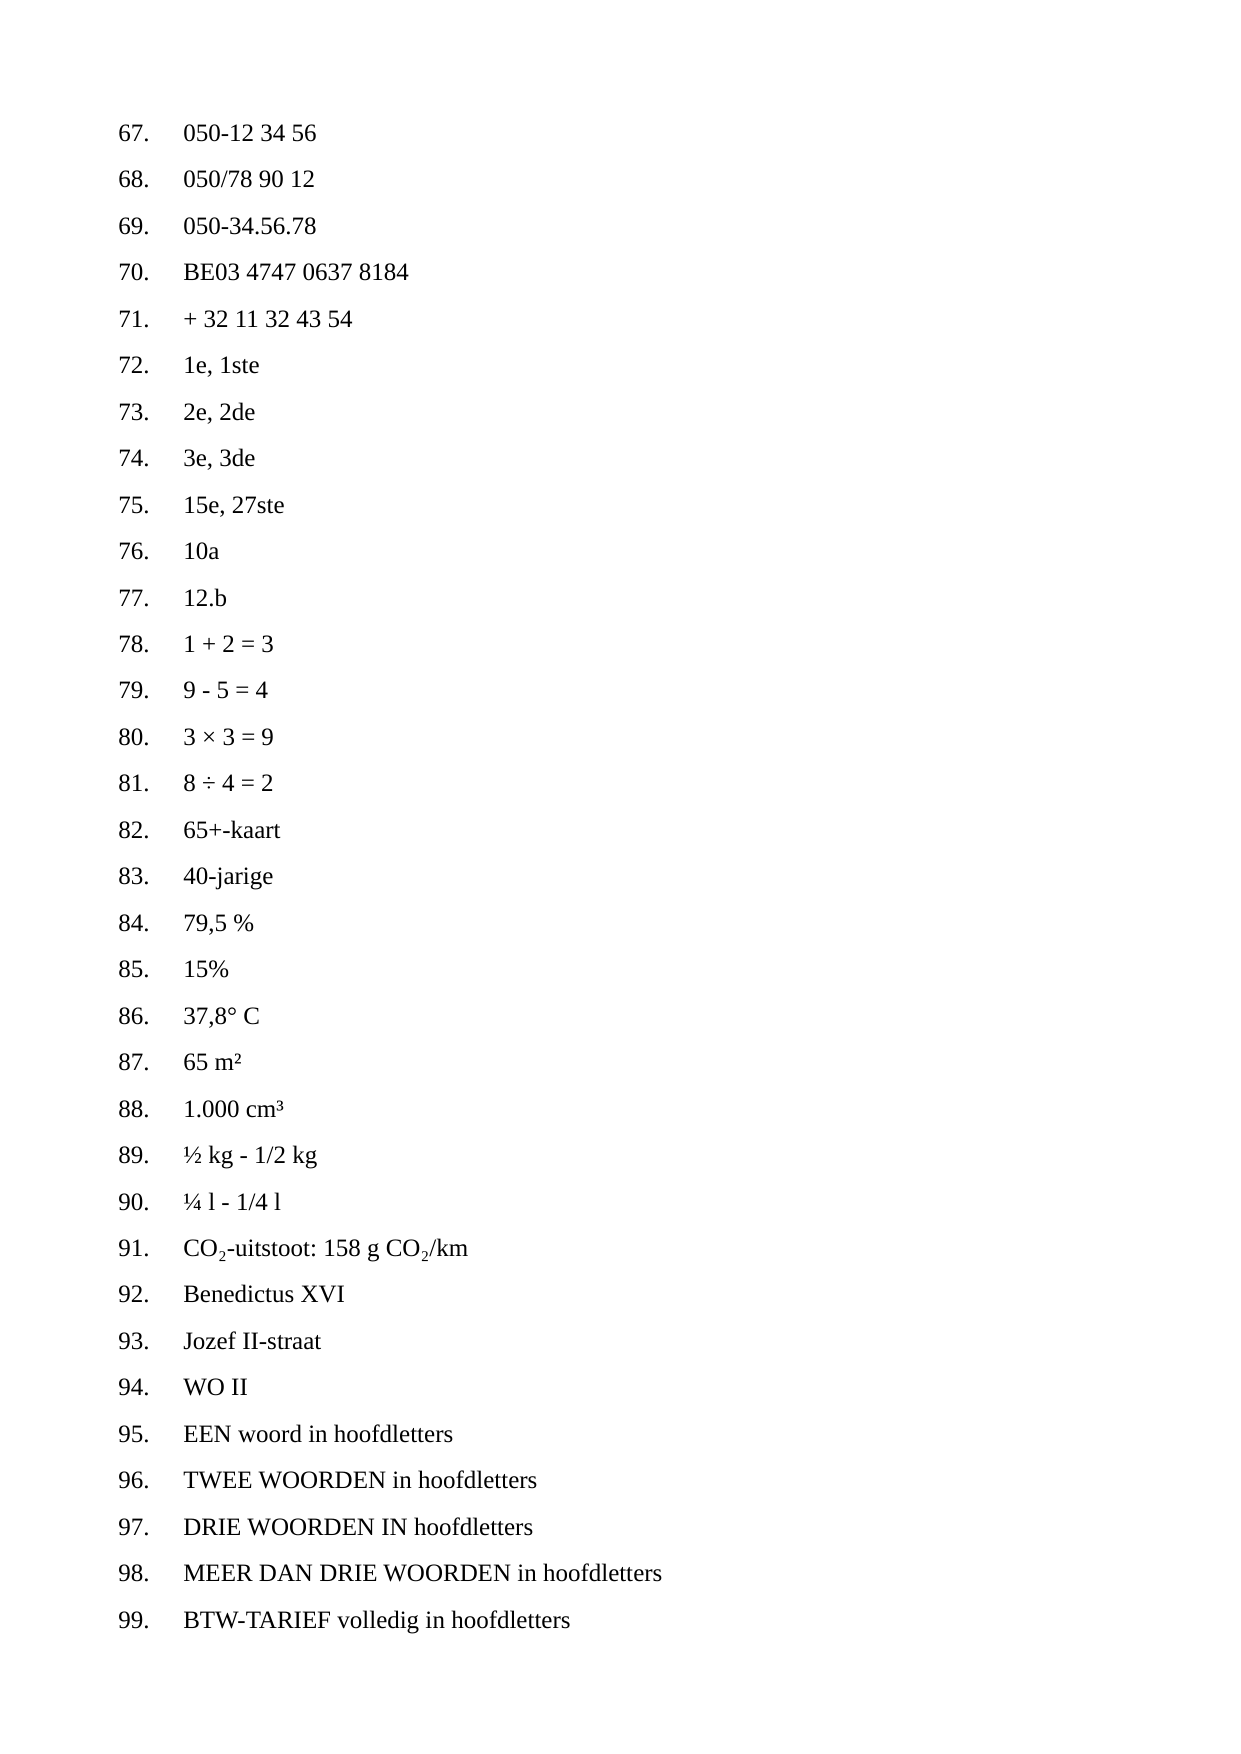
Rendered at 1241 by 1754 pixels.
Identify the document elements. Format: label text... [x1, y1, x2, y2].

list 65+-kaart [118, 815, 1122, 844]
list 8 ÷ 4 = 2 [118, 768, 1122, 797]
list EEN woord in hoofdletters [118, 1419, 1122, 1448]
list Benedictus XVI [118, 1279, 1122, 1308]
list BE03 4747 0637 8184 [118, 257, 1122, 286]
list WO II [118, 1372, 1122, 1401]
list DRIE WOORDEN IN hoofdletters [118, 1512, 1122, 1541]
list 1.000 cm³ [118, 1094, 1122, 1122]
list 3 × 3 = 9 [118, 722, 1122, 751]
list 12.b [118, 583, 1122, 611]
list + 32 11 32 43 54 [118, 304, 1122, 333]
list 050-12 34 56 [118, 118, 1122, 147]
list 40-jarige [118, 861, 1122, 890]
list TWEE WOORDEN in hoofdletters [118, 1465, 1122, 1494]
list ¼ l - 1/4 l [118, 1187, 1122, 1215]
list 1 + 2 = 3 [118, 629, 1122, 658]
list 15e, 27ste [118, 490, 1122, 518]
list 15% [118, 954, 1122, 983]
list 9 - 5 = 4 [118, 676, 1122, 704]
list 10a [118, 536, 1122, 565]
list ½ kg - 1/2 kg [118, 1140, 1122, 1169]
list 65 m² [118, 1047, 1122, 1076]
list BTW-TARIEF volledig in hoofdletters [118, 1605, 1122, 1633]
list 37,8° C [118, 1001, 1122, 1029]
list 1e, 1ste [118, 350, 1122, 379]
list Jozef II-straat [118, 1326, 1122, 1355]
list 050-34.56.78 [118, 211, 1122, 240]
list 79,5 % [118, 908, 1122, 937]
list 2e, 2de [118, 397, 1122, 426]
list MEER DAN DRIE WOORDEN in hoofdletters [118, 1558, 1122, 1587]
list CO₂-uitstoot: 158 g CO₂/km [118, 1233, 1122, 1262]
list 050/78 90 12 [118, 164, 1122, 193]
list 3e, 3de [118, 443, 1122, 472]
